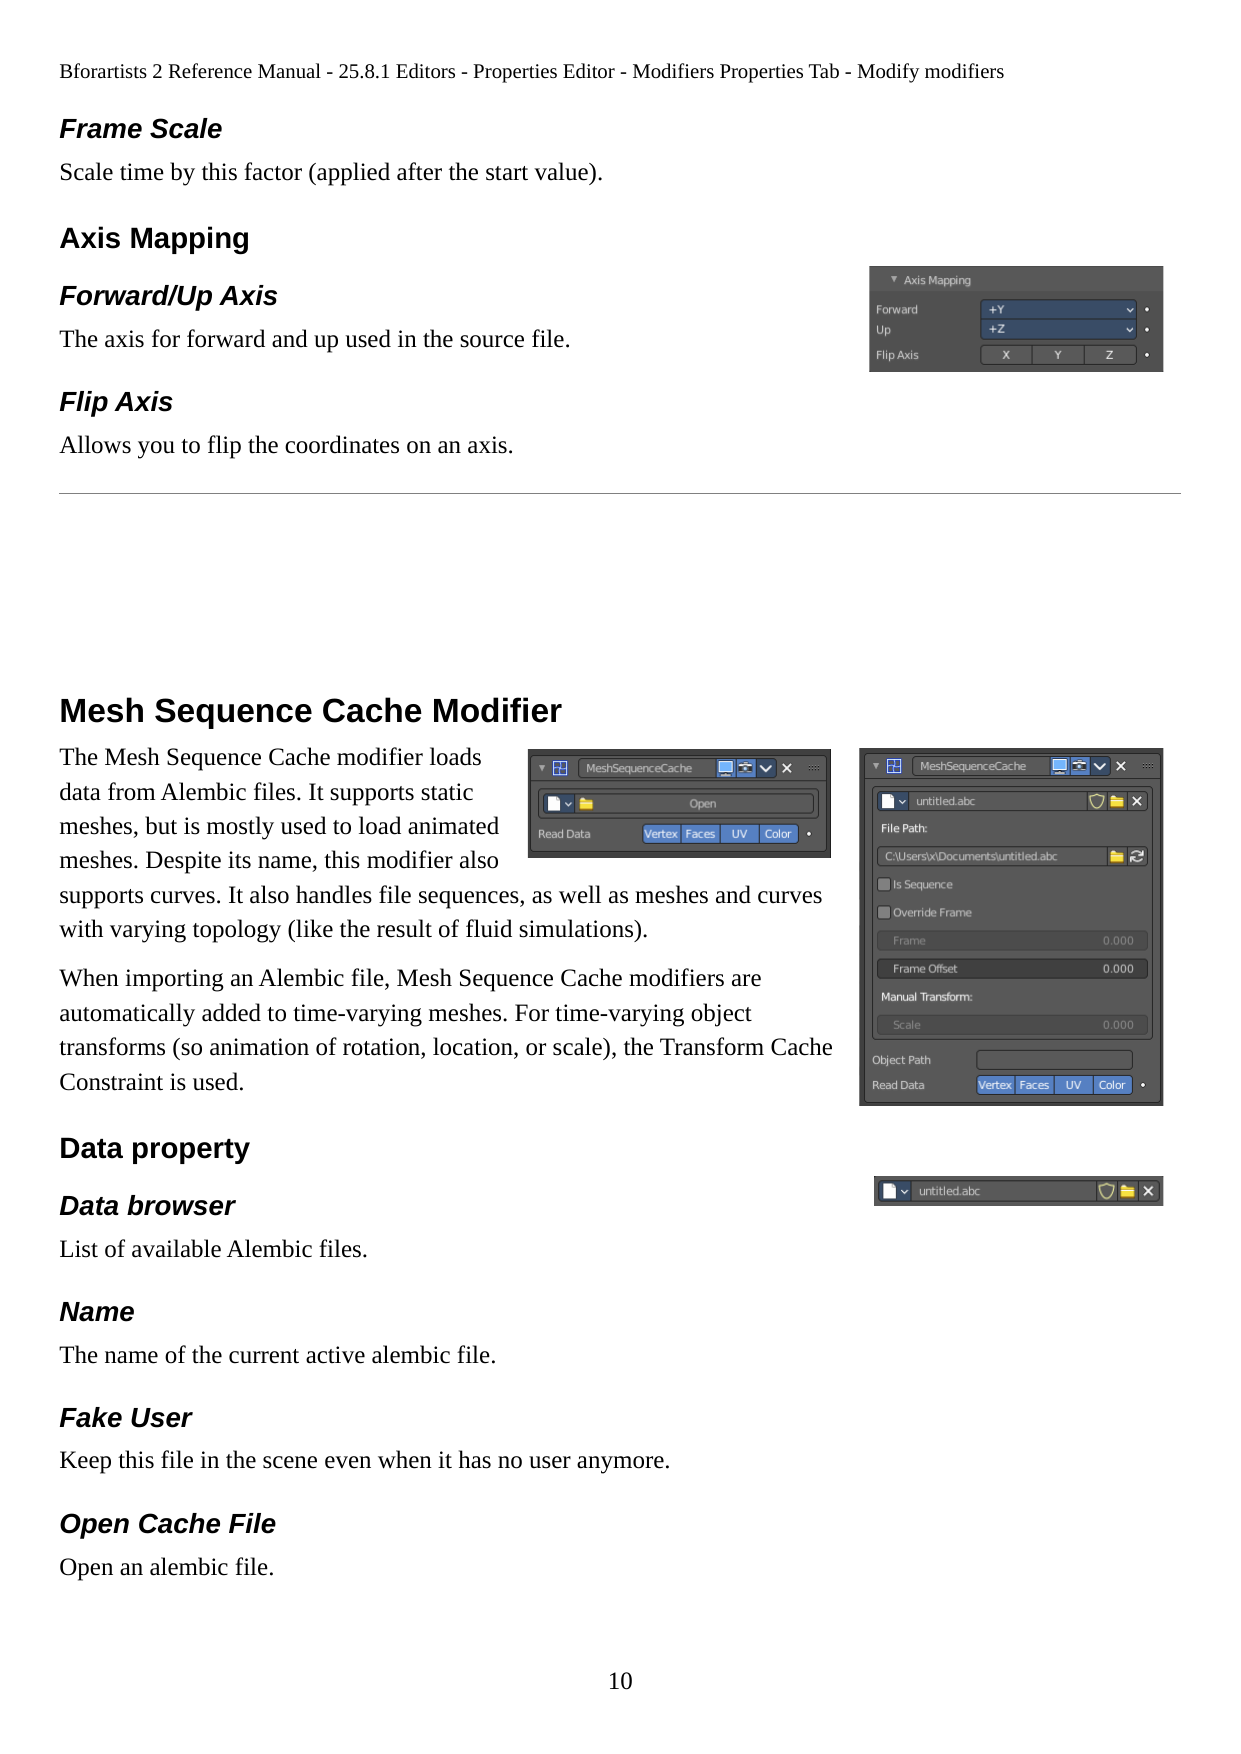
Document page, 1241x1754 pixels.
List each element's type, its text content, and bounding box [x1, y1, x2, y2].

subtitle Open Cache File [59, 1507, 1181, 1539]
text Scale time by this factor (applied after the start value). [59, 157, 1181, 186]
subtitle Frame Scale [59, 113, 1181, 144]
subtitle Fake User [59, 1401, 1181, 1433]
subtitle Data browser [59, 1189, 1181, 1221]
subtitle Data property [59, 1131, 1181, 1164]
text The Mesh Sequence Cache modifier loads data from Alembic files. It supports static meshes, but is mostly used to load animated meshes. Despite its name, this modifier also supports curves. It also handles file sequences, as well as meshes and curves with varying topology (like the result of fluid simulations). [59, 742, 1181, 943]
subtitle Flip Axis [59, 385, 1181, 417]
text List of available Alembic files. [59, 1234, 1181, 1262]
text When importing an Alembic file, Mesh Sequence Cache modifiers are automatically added to time-varying meshes. For time-varying object transforms (so animation of rotation, location, or scale), the Transform Cache Constraint is used. [59, 963, 859, 1096]
picture [874, 1176, 1164, 1206]
subtitle Forward/Up Axis [59, 279, 869, 311]
text Open an alembic file. [59, 1552, 1181, 1580]
text Keep this file in the scene even when it has no user anymore. [59, 1446, 1181, 1474]
text Allows you to flip the coordinates on an axis. [59, 430, 1181, 458]
subtitle Name [59, 1295, 1181, 1327]
subtitle Axis Mapping [59, 221, 1181, 254]
picture [859, 748, 1164, 1106]
picture [869, 266, 1164, 372]
text The name of the current active alembic file. [59, 1340, 1181, 1368]
subtitle [1164, 279, 1181, 311]
subtitle Mesh Sequence Cache Modifier [59, 691, 1181, 729]
text The axis for forward and up used in the source file. [59, 324, 869, 352]
picture [527, 749, 831, 858]
